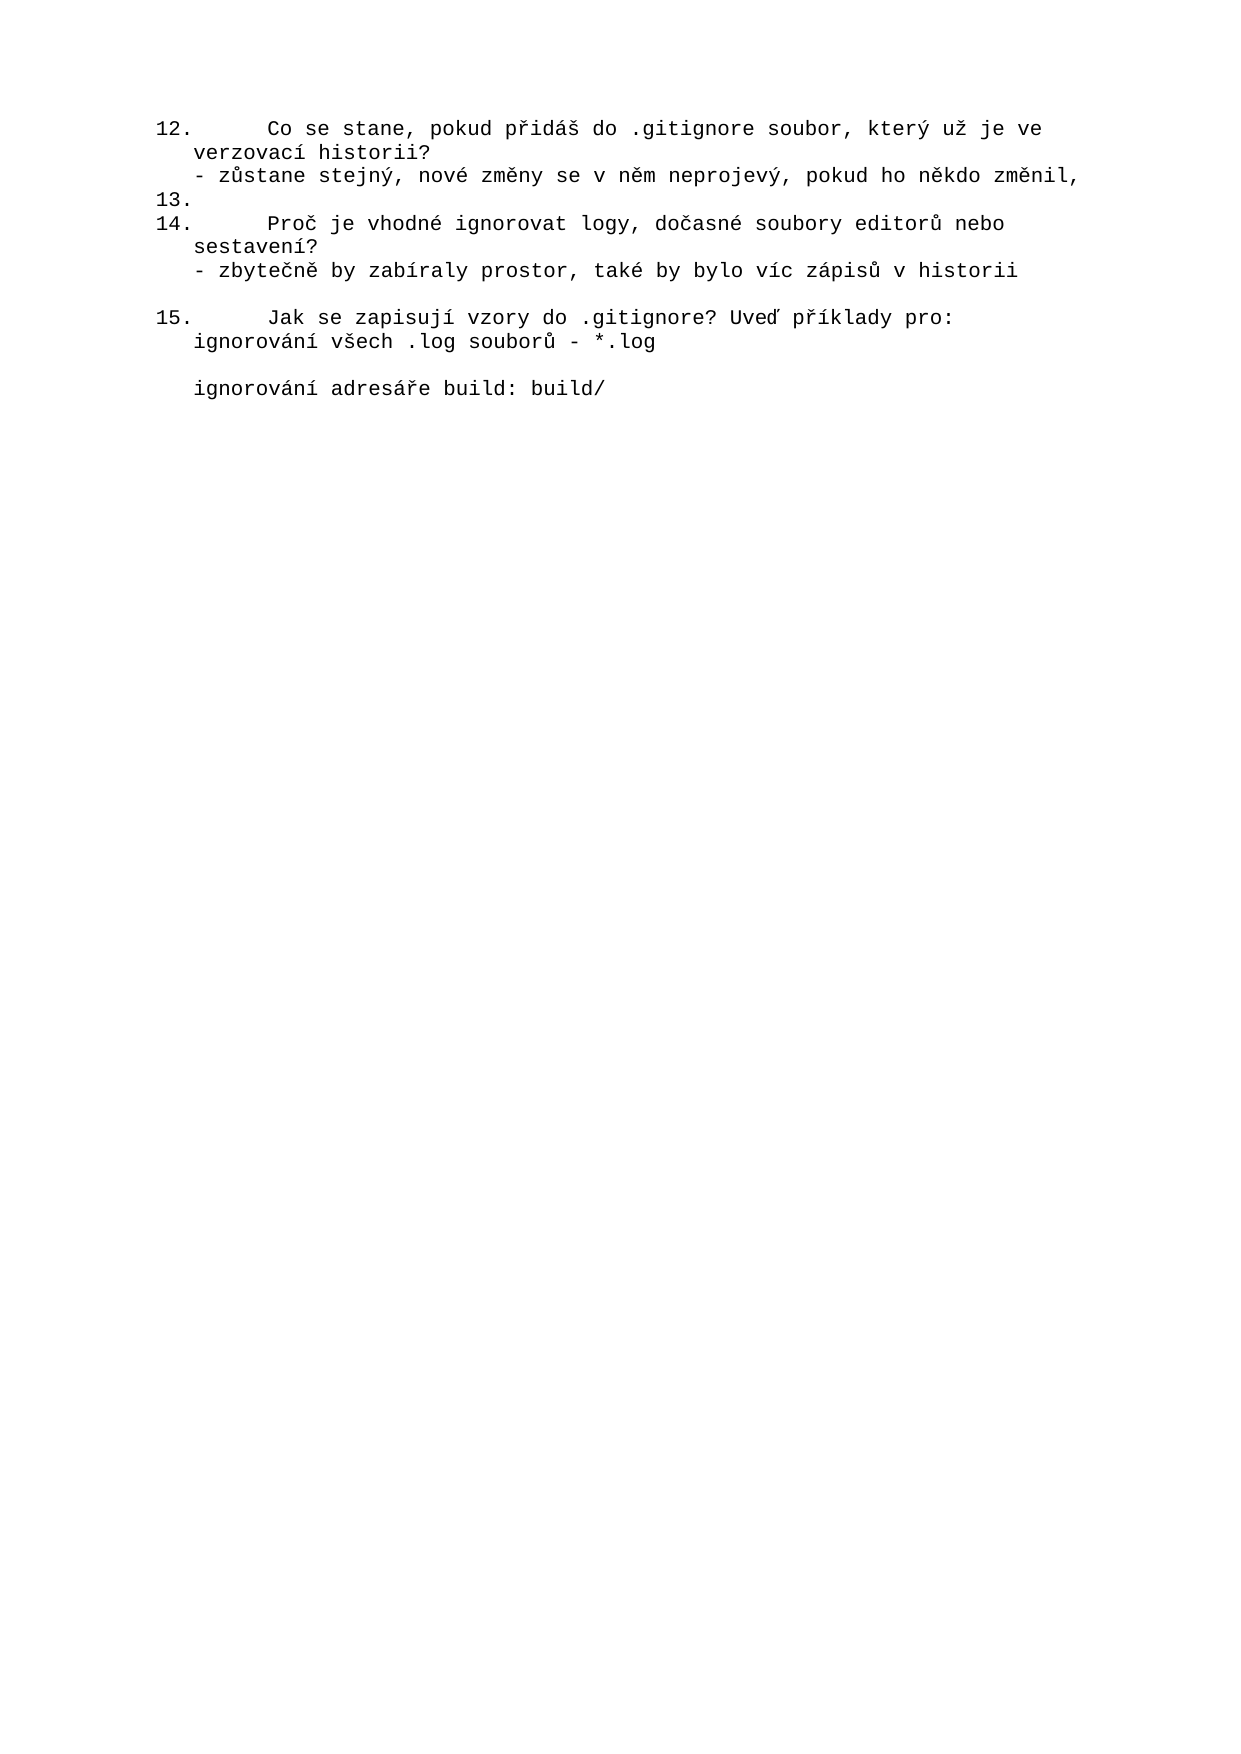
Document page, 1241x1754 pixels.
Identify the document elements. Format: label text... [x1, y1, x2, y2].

list - zůstane stejný, nové změny se v něm neprojevý, pokud ho někdo změnil, [156, 165, 1122, 189]
list Jak se zapisují vzory do .gitignore? Uveď příklady pro: [156, 307, 1122, 331]
list Co se stane, pokud přidáš do .gitignore soubor, který už je ve verzovací historii? [156, 118, 1122, 165]
list - zbytečně by zabíraly prostor, také by bylo víc zápisů v historii [156, 260, 1122, 284]
list ignorování adresáře build: build/ [156, 378, 1122, 402]
list Proč je vhodné ignorovat logy, dočasné soubory editorů nebo sestavení? [156, 213, 1122, 260]
list ignorování všech .log souborů - *.log [156, 331, 1122, 354]
